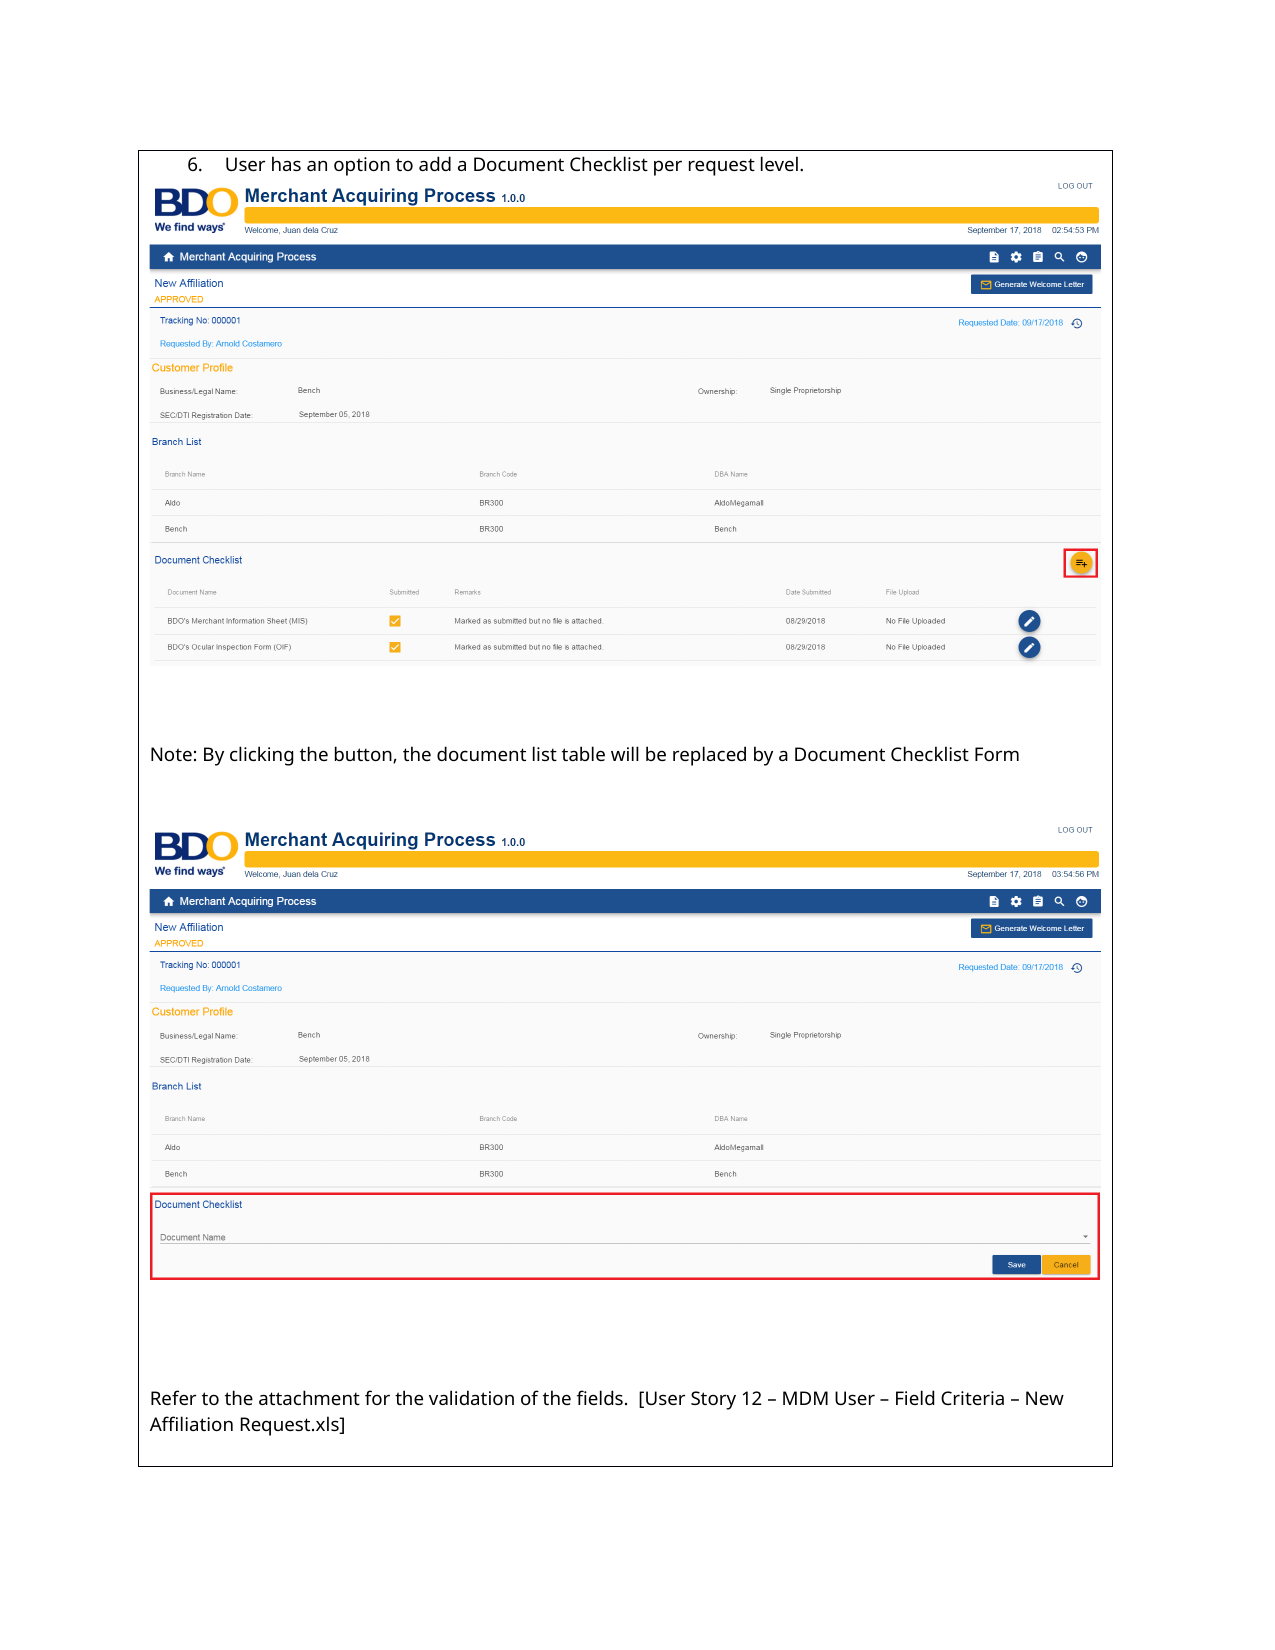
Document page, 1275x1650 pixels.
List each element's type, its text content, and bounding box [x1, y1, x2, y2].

picture [149, 821, 1101, 1357]
picture [149, 176, 1101, 712]
table_cell User Story Steps: Log in to the system Username and Password validation follows the BDO user authentication standard. System displays the dashboard for MDM User with requests that are tagged as “For Terminal Installation”. All Request that has required documents that are not yet submitted(e.g. If the submitted checkbox on the “Document List” is not ticked) shall be displayed on the dashboard. User selects and click the request on the dashboard. System displays the details of the request. User has an option to tick a document if they received a hard copy. User has an option to add a Document Checklist per request level. Note: By clicking the button, the document list table will be replaced by a Document Checklist Form Refer to the attachment for the validation of the fields. [User Story 12 – MDM User – Field Criteria – New Affiliation Request.xls] User has an option to Generate Welcome Letter for all the branches included in the request. If Ao has completed the submission of the requirements, user has click the completed button. <Put screen shots here> User logs out from the system by clicking the logout button on the upper-right corner of the screen. [139, 151, 1112, 1466]
